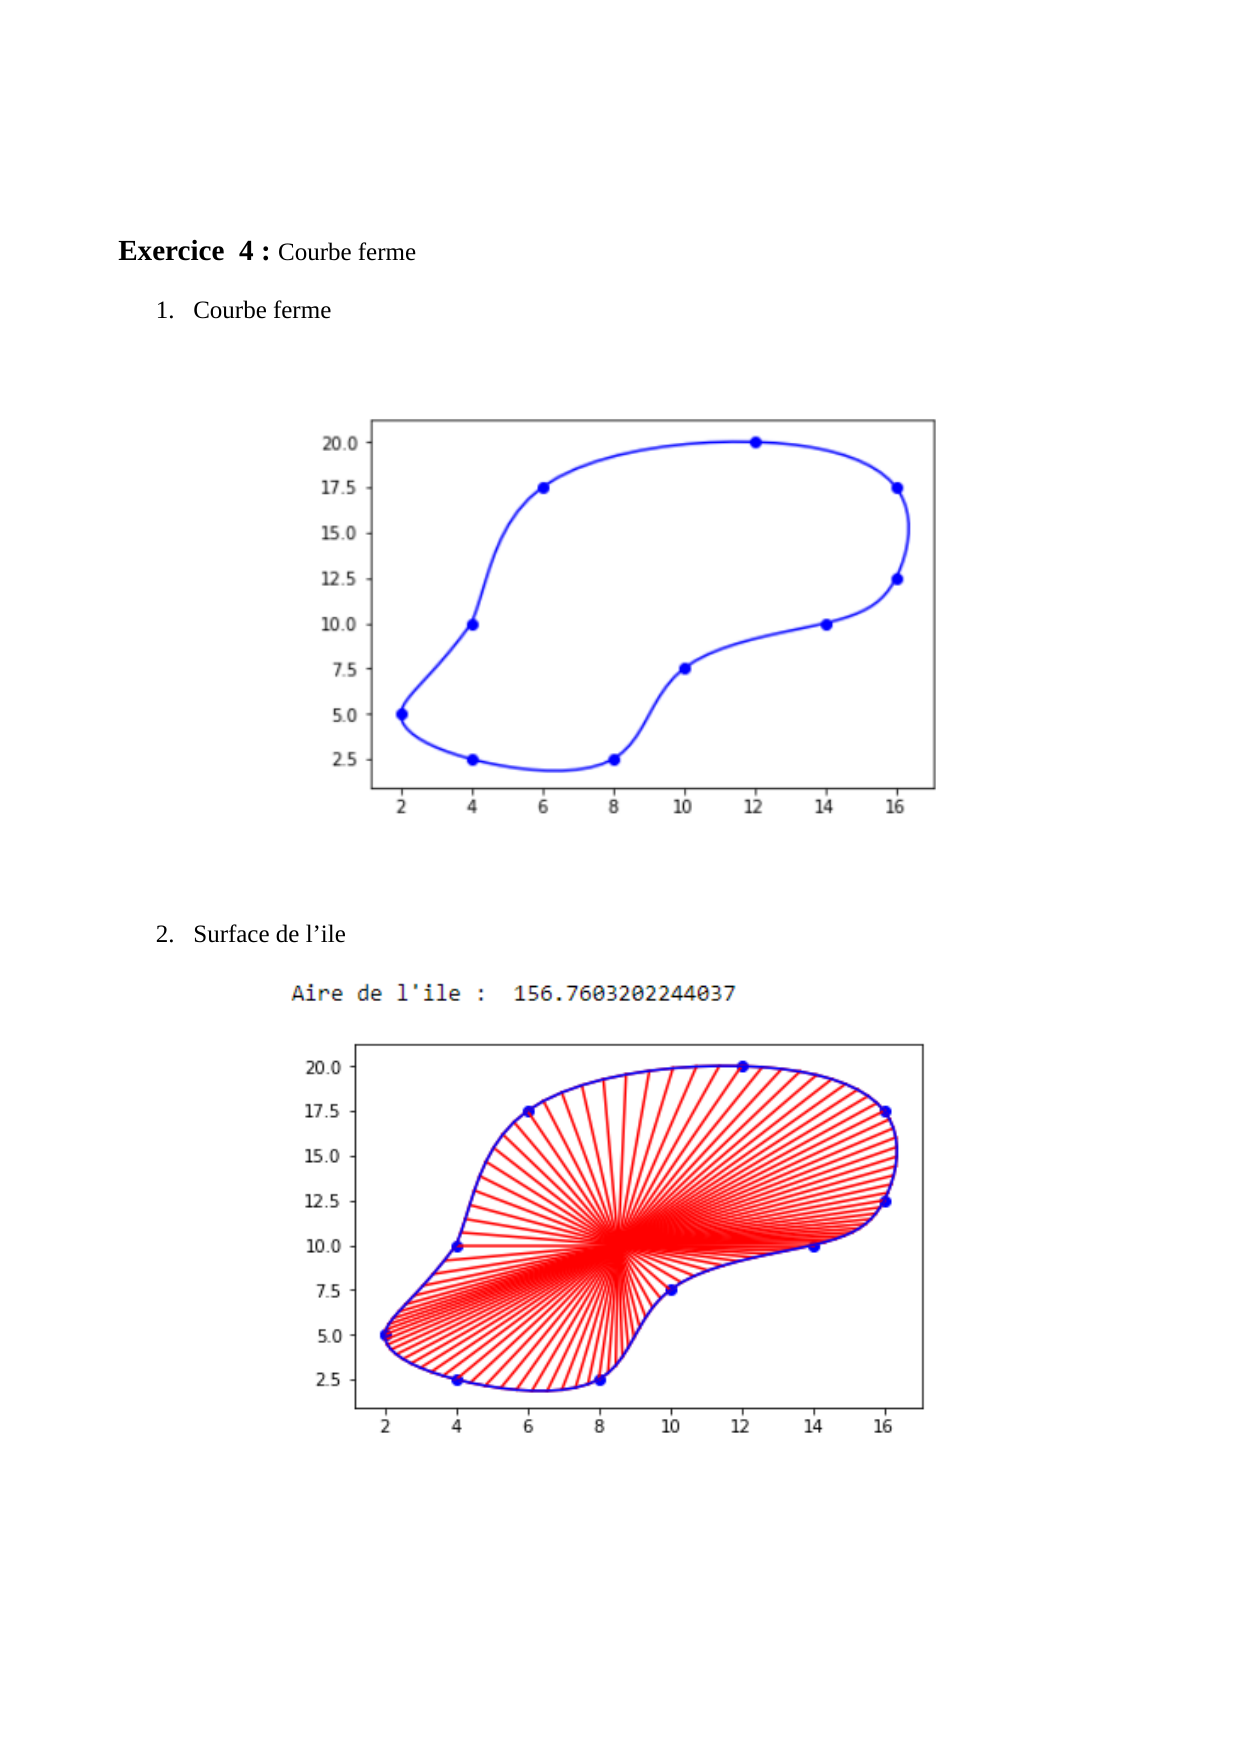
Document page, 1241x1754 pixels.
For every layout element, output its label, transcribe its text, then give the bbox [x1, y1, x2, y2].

text Exercice 4 : Courbe ferme [118, 233, 1122, 267]
list Courbe ferme [156, 295, 1122, 324]
list Surface de l’ile [156, 919, 1122, 948]
picture [287, 976, 953, 1448]
picture [201, 394, 1141, 833]
